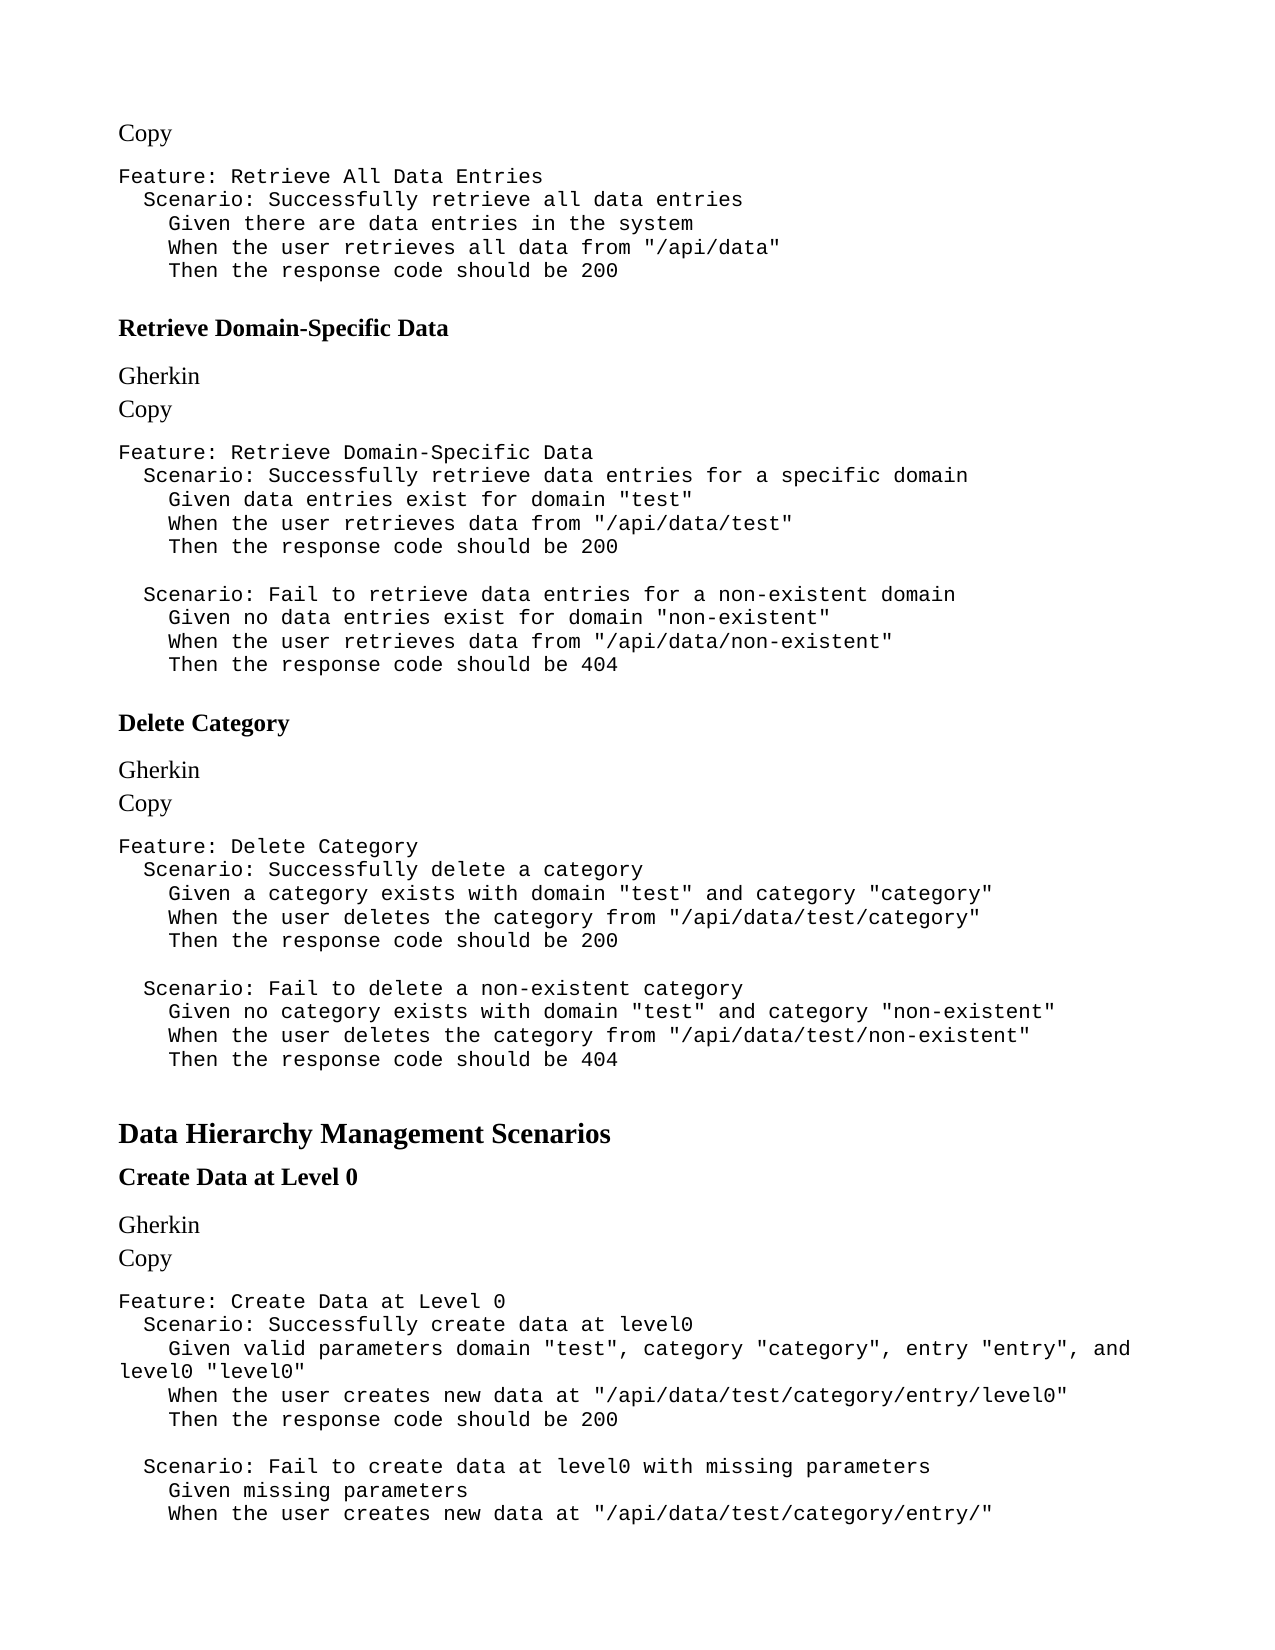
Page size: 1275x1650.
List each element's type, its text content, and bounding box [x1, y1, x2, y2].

text Given a category exists with domain "test" and category "category" [118, 883, 1157, 907]
text Copy [118, 788, 1157, 817]
text Scenario: Fail to create data at level0 with missing parameters [118, 1456, 1157, 1480]
text Gherkin [118, 361, 1157, 390]
text Feature: Create Data at Level 0 [118, 1291, 1157, 1314]
text Then the response code should be 404 [118, 654, 1157, 678]
text Scenario: Successfully delete a category [118, 859, 1157, 883]
text When the user retrieves all data from "/api/data" [118, 237, 1157, 260]
text Copy [118, 118, 1157, 147]
text Copy [118, 394, 1157, 423]
text Gherkin [118, 1210, 1157, 1239]
text Given there are data entries in the system [118, 213, 1157, 237]
text Scenario: Successfully create data at level0 [118, 1314, 1157, 1338]
text Given missing parameters [118, 1480, 1157, 1503]
text Feature: Retrieve Domain-Specific Data [118, 442, 1157, 465]
text Scenario: Fail to delete a non-existent category [118, 978, 1157, 1001]
text When the user creates new data at "/api/data/test/category/entry/level0" [118, 1385, 1157, 1409]
text Then the response code should be 200 [118, 260, 1157, 284]
text Scenario: Successfully retrieve all data entries [118, 189, 1157, 213]
text When the user deletes the category from "/api/data/test/category" [118, 907, 1157, 930]
text Gherkin [118, 755, 1157, 784]
text Then the response code should be 200 [118, 930, 1157, 954]
subtitle Data Hierarchy Management Scenarios [118, 1116, 1157, 1150]
text Given valid parameters domain "test", category "category", entry "entry", and level0 "level0" [118, 1338, 1157, 1385]
text Scenario: Fail to retrieve data entries for a non-existent domain [118, 583, 1157, 607]
text Then the response code should be 200 [118, 1409, 1157, 1432]
text Feature: Delete Category [118, 836, 1157, 859]
text Retrieve Domain-Specific Data [118, 313, 1157, 342]
text Then the response code should be 404 [118, 1049, 1157, 1072]
text When the user creates new data at "/api/data/test/category/entry/" [118, 1503, 1157, 1527]
text Create Data at Level 0 [118, 1162, 1157, 1191]
text When the user retrieves data from "/api/data/non-existent" [118, 631, 1157, 654]
text Given data entries exist for domain "test" [118, 489, 1157, 513]
text Delete Category [118, 708, 1157, 736]
text Copy [118, 1243, 1157, 1272]
text Given no category exists with domain "test" and category "non-existent" [118, 1001, 1157, 1025]
text Then the response code should be 200 [118, 536, 1157, 560]
text Given no data entries exist for domain "non-existent" [118, 607, 1157, 631]
text Feature: Retrieve All Data Entries [118, 166, 1157, 189]
text When the user deletes the category from "/api/data/test/non-existent" [118, 1025, 1157, 1049]
text When the user retrieves data from "/api/data/test" [118, 513, 1157, 536]
text Scenario: Successfully retrieve data entries for a specific domain [118, 465, 1157, 489]
